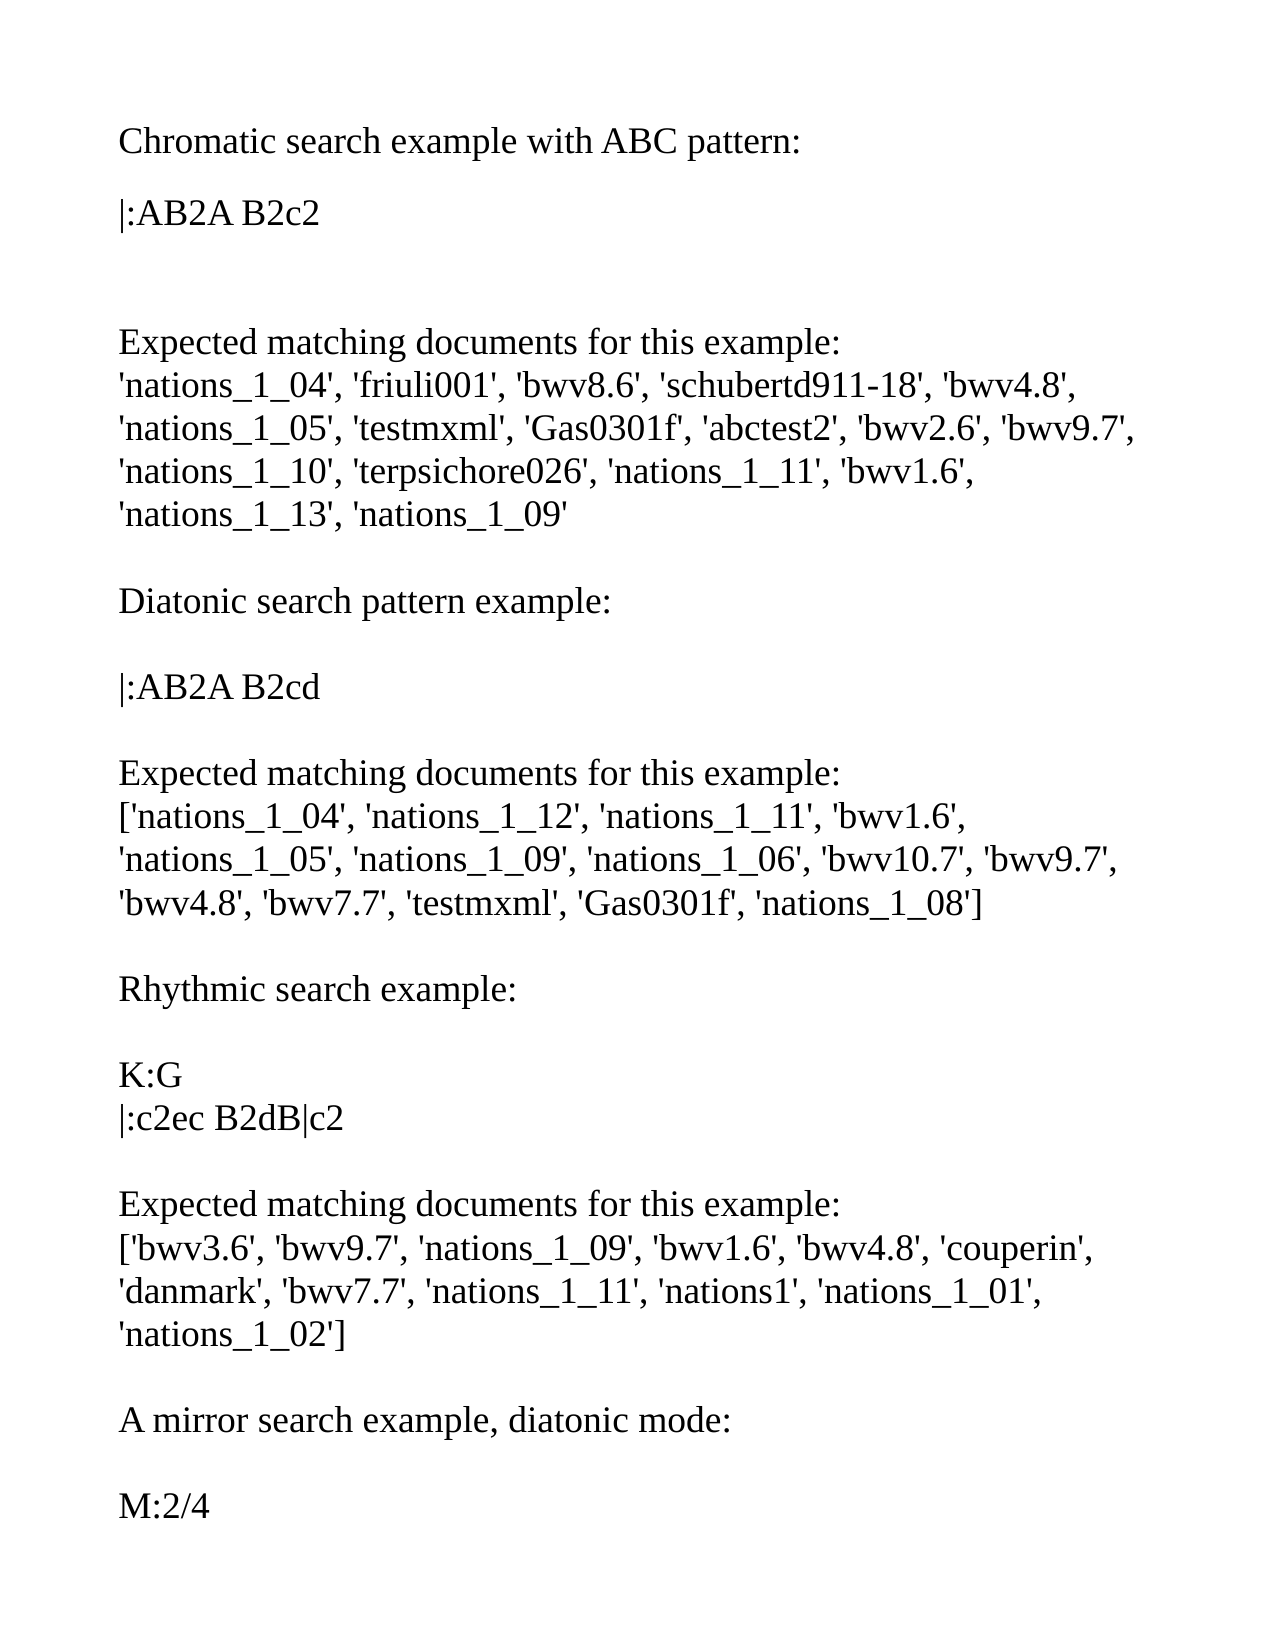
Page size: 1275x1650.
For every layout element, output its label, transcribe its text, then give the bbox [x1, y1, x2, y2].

text |:c2ec B2dB|c2 [118, 1096, 1157, 1139]
text Expected matching documents for this example: [118, 751, 1157, 794]
text ['bwv3.6', 'bwv9.7', 'nations_1_09', 'bwv1.6', 'bwv4.8', 'couperin', 'danmark', 'bwv7.7', 'nations_1_11', 'nations1', 'nations_1_01', 'nations_1_02'] [118, 1225, 1157, 1354]
text |:AB2A B2c2 [118, 190, 1157, 233]
text Expected matching documents for this example: [118, 1182, 1157, 1225]
text M:2/4 [118, 1484, 1157, 1527]
text Expected matching documents for this example: [118, 319, 1157, 362]
text K:G [118, 1052, 1157, 1096]
text |:AB2A B2cd [118, 664, 1157, 707]
text Diatonic search pattern example: [118, 578, 1157, 621]
text A mirror search example, diatonic mode: [118, 1397, 1157, 1441]
text Chromatic search example with ABC pattern: [118, 118, 1157, 161]
text 'nations_1_04', 'friuli001', 'bwv8.6', 'schubertd911-18', 'bwv4.8', 'nations_1_05', 'testmxml', 'Gas0301f', 'abctest2', 'bwv2.6', 'bwv9.7', 'nations_1_10', 'terpsichore026', 'nations_1_11', 'bwv1.6', 'nations_1_13', 'nations_1_09' [118, 362, 1157, 535]
text ['nations_1_04', 'nations_1_12', 'nations_1_11', 'bwv1.6', 'nations_1_05', 'nations_1_09', 'nations_1_06', 'bwv10.7', 'bwv9.7', 'bwv4.8', 'bwv7.7', 'testmxml', 'Gas0301f', 'nations_1_08'] [118, 794, 1157, 923]
text Rhythmic search example: [118, 966, 1157, 1009]
